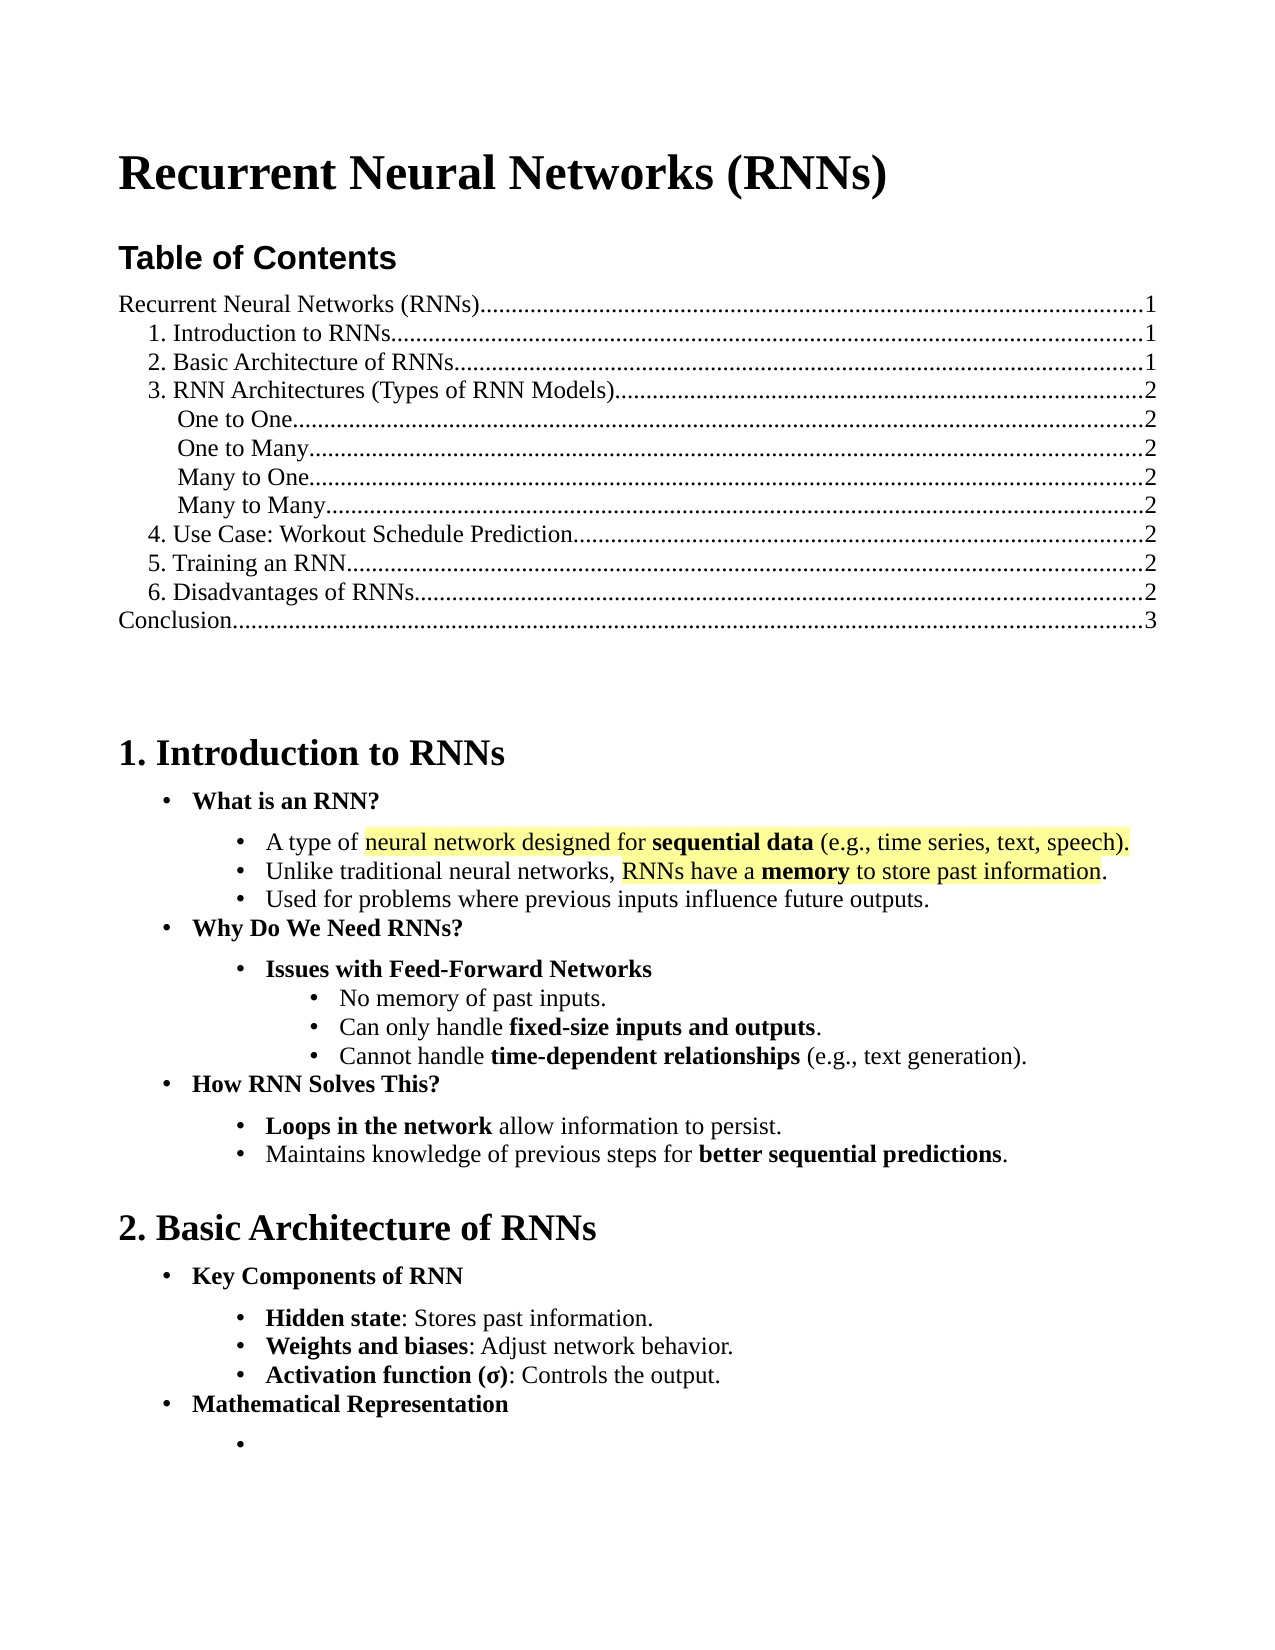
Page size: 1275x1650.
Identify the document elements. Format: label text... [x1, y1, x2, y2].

text 5. Training an RNN 2 [148, 548, 1157, 577]
list No memory of past inputs. [309, 983, 1157, 1012]
text 4. Use Case: Workout Schedule Prediction 2 [148, 519, 1157, 548]
list Unlike traditional neural networks, RNNs have a memory to store past information. [236, 856, 1157, 884]
list Mathematical Representation [162, 1389, 1157, 1418]
list Used for problems where previous inputs influence future outputs. [236, 884, 1157, 913]
subtitle 2. Basic Architecture of RNNs [118, 1206, 1157, 1249]
text 1. Introduction to RNNs 1 [148, 318, 1157, 347]
subtitle 1. Introduction to RNNs [118, 730, 1157, 773]
text Recurrent Neural Networks (RNNs) 1 [118, 289, 1157, 318]
text One to One 2 [177, 404, 1157, 433]
list What is an RNN? [162, 786, 1157, 814]
text 6. Disadvantages of RNNs 2 [148, 577, 1157, 605]
list Issues with Feed-Forward Networks [236, 954, 1157, 983]
list Weights and biases: Adjust network behavior. [236, 1331, 1157, 1360]
list Key Components of RNN [162, 1261, 1157, 1290]
text Conclusion 3 [118, 605, 1157, 634]
list Maintains knowledge of previous steps for better sequential predictions. [236, 1139, 1157, 1168]
list How RNN Solves This? [162, 1069, 1157, 1098]
list Cannot handle time-dependent relationships (e.g., text generation). [309, 1041, 1157, 1069]
list Loops in the network allow information to persist. [236, 1111, 1157, 1139]
text 3. RNN Architectures (Types of RNN Models) 2 [148, 375, 1157, 404]
subtitle Table of Contents [118, 238, 1157, 277]
text Many to Many 2 [177, 490, 1157, 519]
subtitle Recurrent Neural Networks (RNNs) [118, 143, 1157, 201]
list Can only handle fixed-size inputs and outputs. [309, 1012, 1157, 1041]
text One to Many 2 [177, 433, 1157, 462]
list A type of neural network designed for sequential data (e.g., time series, text, speech). [236, 827, 1157, 856]
list Activation function (σ): Controls the output. [236, 1360, 1157, 1389]
text 2. Basic Architecture of RNNs 1 [148, 347, 1157, 375]
text Many to One 2 [177, 462, 1157, 490]
list Why Do We Need RNNs? [162, 913, 1157, 942]
list Hidden state: Stores past information. [236, 1303, 1157, 1331]
